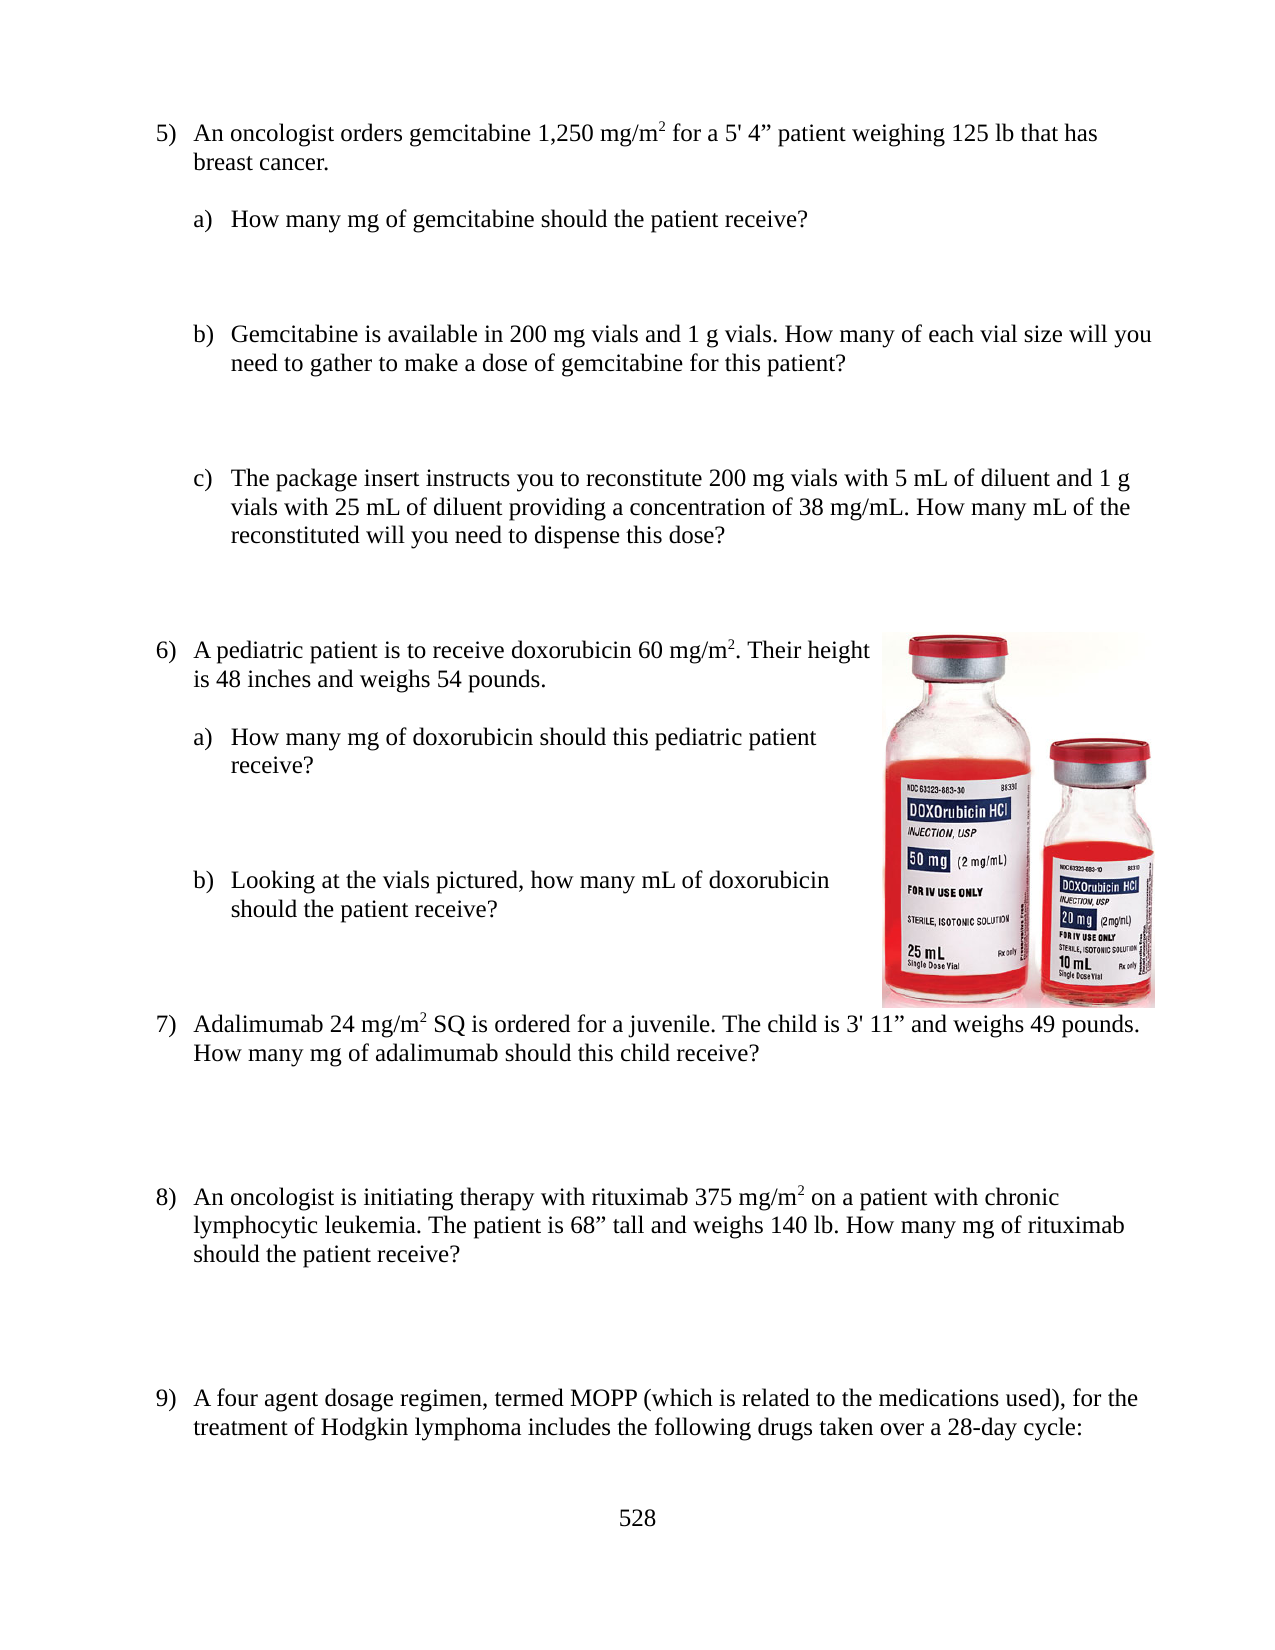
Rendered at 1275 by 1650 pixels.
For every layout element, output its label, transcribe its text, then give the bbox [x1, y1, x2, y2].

list How many mg of gemcitabine should the patient receive? [193, 204, 1157, 233]
list The package insert instructs you to reconstitute 200 mg vials with 5 mL of diluent and 1 g vials with 25 mL of diluent providing a concentration of 38 mg/mL. How many mL of the reconstituted will you need to dispense this dose? [193, 463, 1157, 549]
list An oncologist orders gemcitabine 1,250 mg/m2 for a 5' 4” patient weighing 125 lb that has breast cancer. [156, 118, 1157, 176]
list How many mg of doxorubicin should this pediatric patient receive? [193, 722, 882, 779]
list Gemcitabine is available in 200 mg vials and 1 g vials. How many of each vial size will you need to gather to make a dose of gemcitabine for this patient? [193, 319, 1157, 377]
list A pediatric patient is to receive doxorubicin 60 mg/m2. Their height is 48 inches and weighs 54 pounds. [156, 636, 882, 693]
list Looking at the vials pictured, how many mL of doxorubicin should the patient receive? [193, 866, 882, 923]
list An oncologist is initiating therapy with rituximab 375 mg/m2 on a patient with chronic lymphocytic leukemia. The patient is 68” tall and weighs 140 lb. How many mg of rituximab should the patient receive? [156, 1182, 1157, 1268]
picture [882, 632, 1155, 1008]
list Adalimumab 24 mg/m2 SQ is ordered for a juvenile. The child is 3' 11” and weighs 49 pounds. How many mg of adalimumab should this child receive? [156, 1009, 1157, 1067]
list A four agent dosage regimen, termed MOPP (which is related to the medications used), for the treatment of Hodgkin lymphoma includes the following drugs taken over a 28-day cycle: [156, 1383, 1157, 1441]
